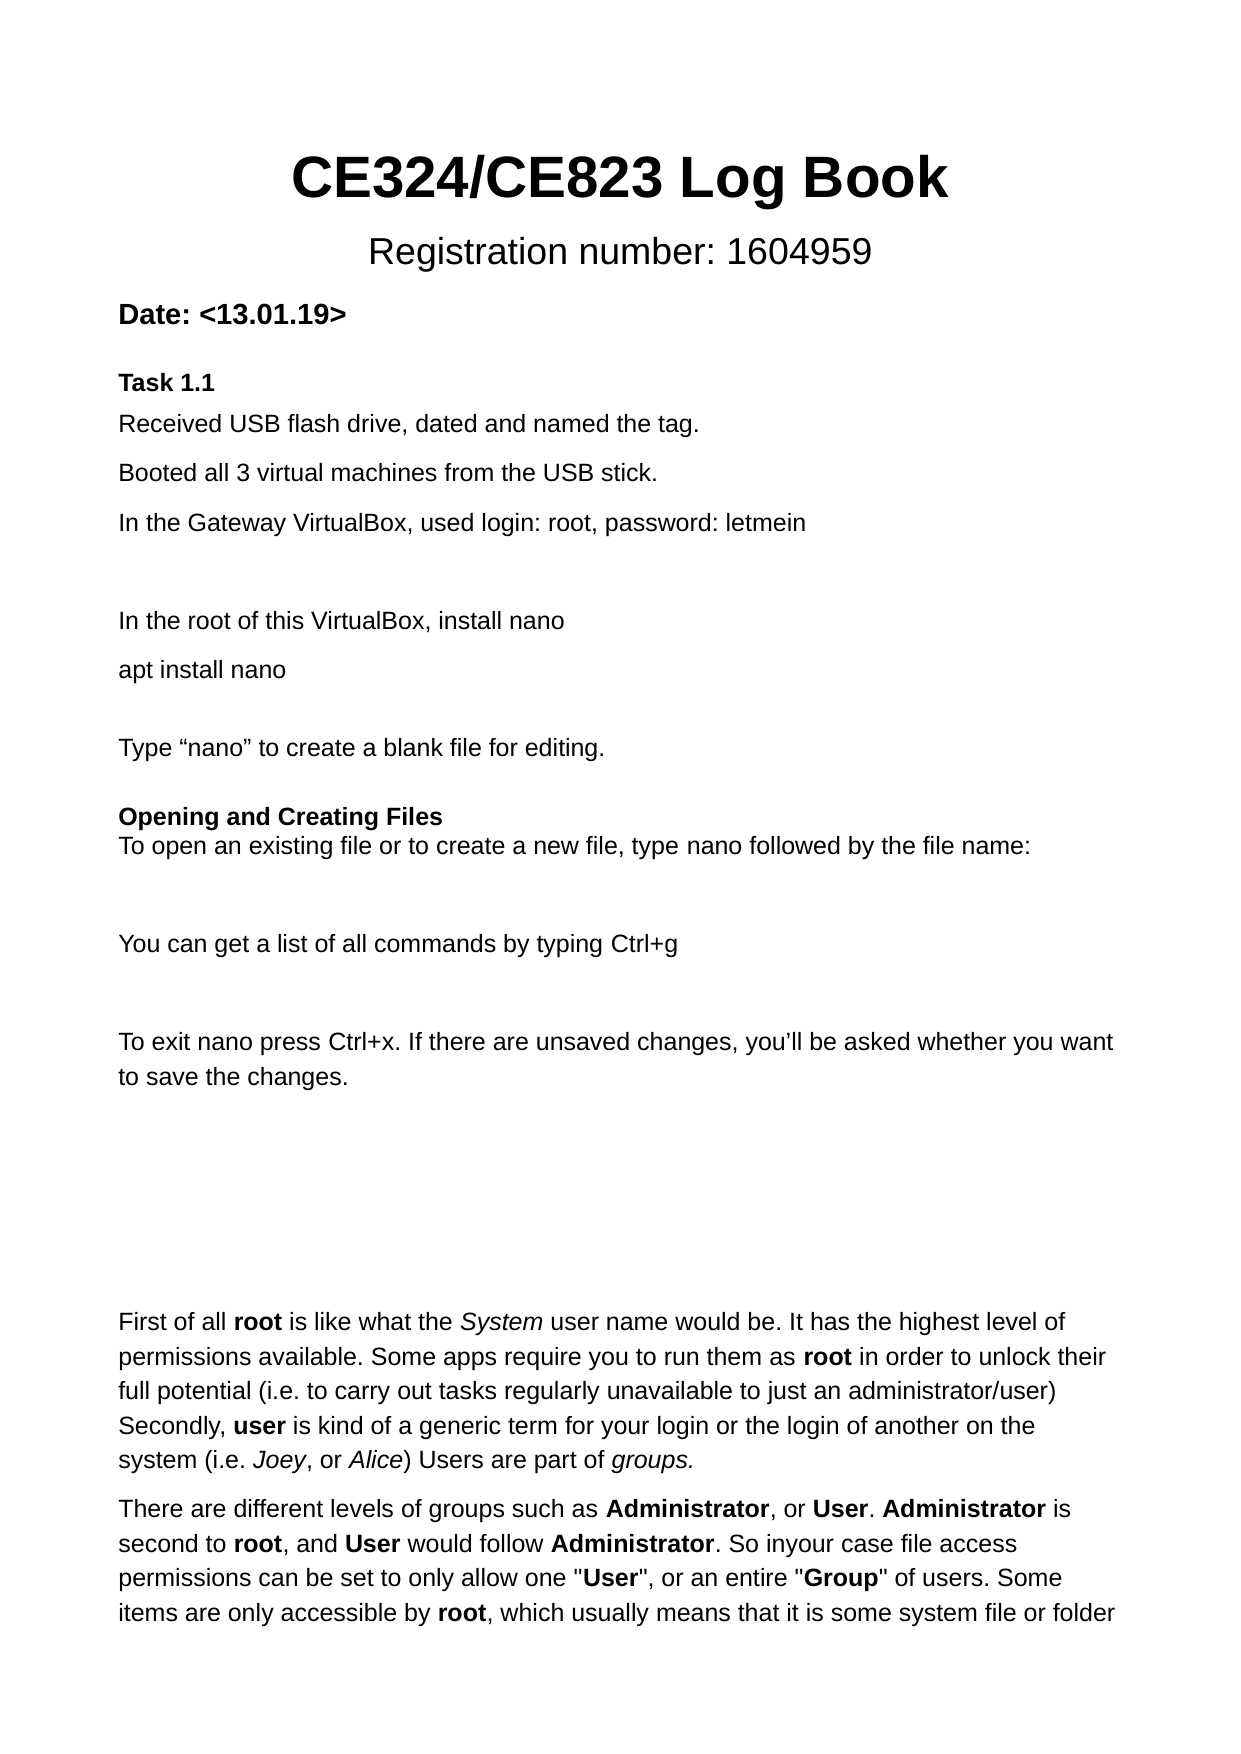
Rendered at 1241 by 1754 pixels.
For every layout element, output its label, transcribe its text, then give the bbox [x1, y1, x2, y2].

text apt install nano [118, 655, 1122, 683]
text You can get a list of all commands by typing Ctrl+g [118, 929, 1122, 958]
subtitle Date: <13.01.19> [118, 297, 1122, 331]
subtitle Task 1.1 [118, 368, 1122, 397]
text Received USB flash drive, dated and named the tag. [118, 409, 1122, 438]
text Type “nano” to create a blank file for editing. [118, 732, 1122, 761]
subtitle Opening and Creating Files [118, 802, 1122, 831]
text Booted all 3 virtual machines from the USB stick. [118, 458, 1122, 487]
subtitle Registration number: 1604959 [118, 229, 1122, 272]
text To exit nano press Ctrl+x. If there are unsaved changes, you’ll be asked whether you want to save the changes. [118, 1027, 1122, 1091]
text First of all root is like what the System user name would be. It has the highest level of permissions available. Some apps require you to run them as root in order to unlock their full potential (i.e. to carry out tasks regularly unavailable to just an administrator/user) Secondly, user is kind of a generic term for your login or the login of another on the system (i.e. Joey, or Alice) Users are part of groups. [118, 1307, 1122, 1474]
text To open an existing file or to create a new file, type nano followed by the file name: [118, 831, 1122, 860]
title CE324/CE823 Log Book [118, 143, 1122, 210]
text In the root of this VirtualBox, install nano [118, 606, 1122, 634]
text There are different levels of groups such as Administrator, or User. Administrator is second to root, and User would follow Administrator. So inyour case file access permissions can be set to only allow one "User", or an entire "Group" of users. Some items are only accessible by root, which usually means that it is some system file or folder [118, 1494, 1122, 1626]
text In the Gateway VirtualBox, used login: root, password: letmein [118, 507, 1122, 536]
